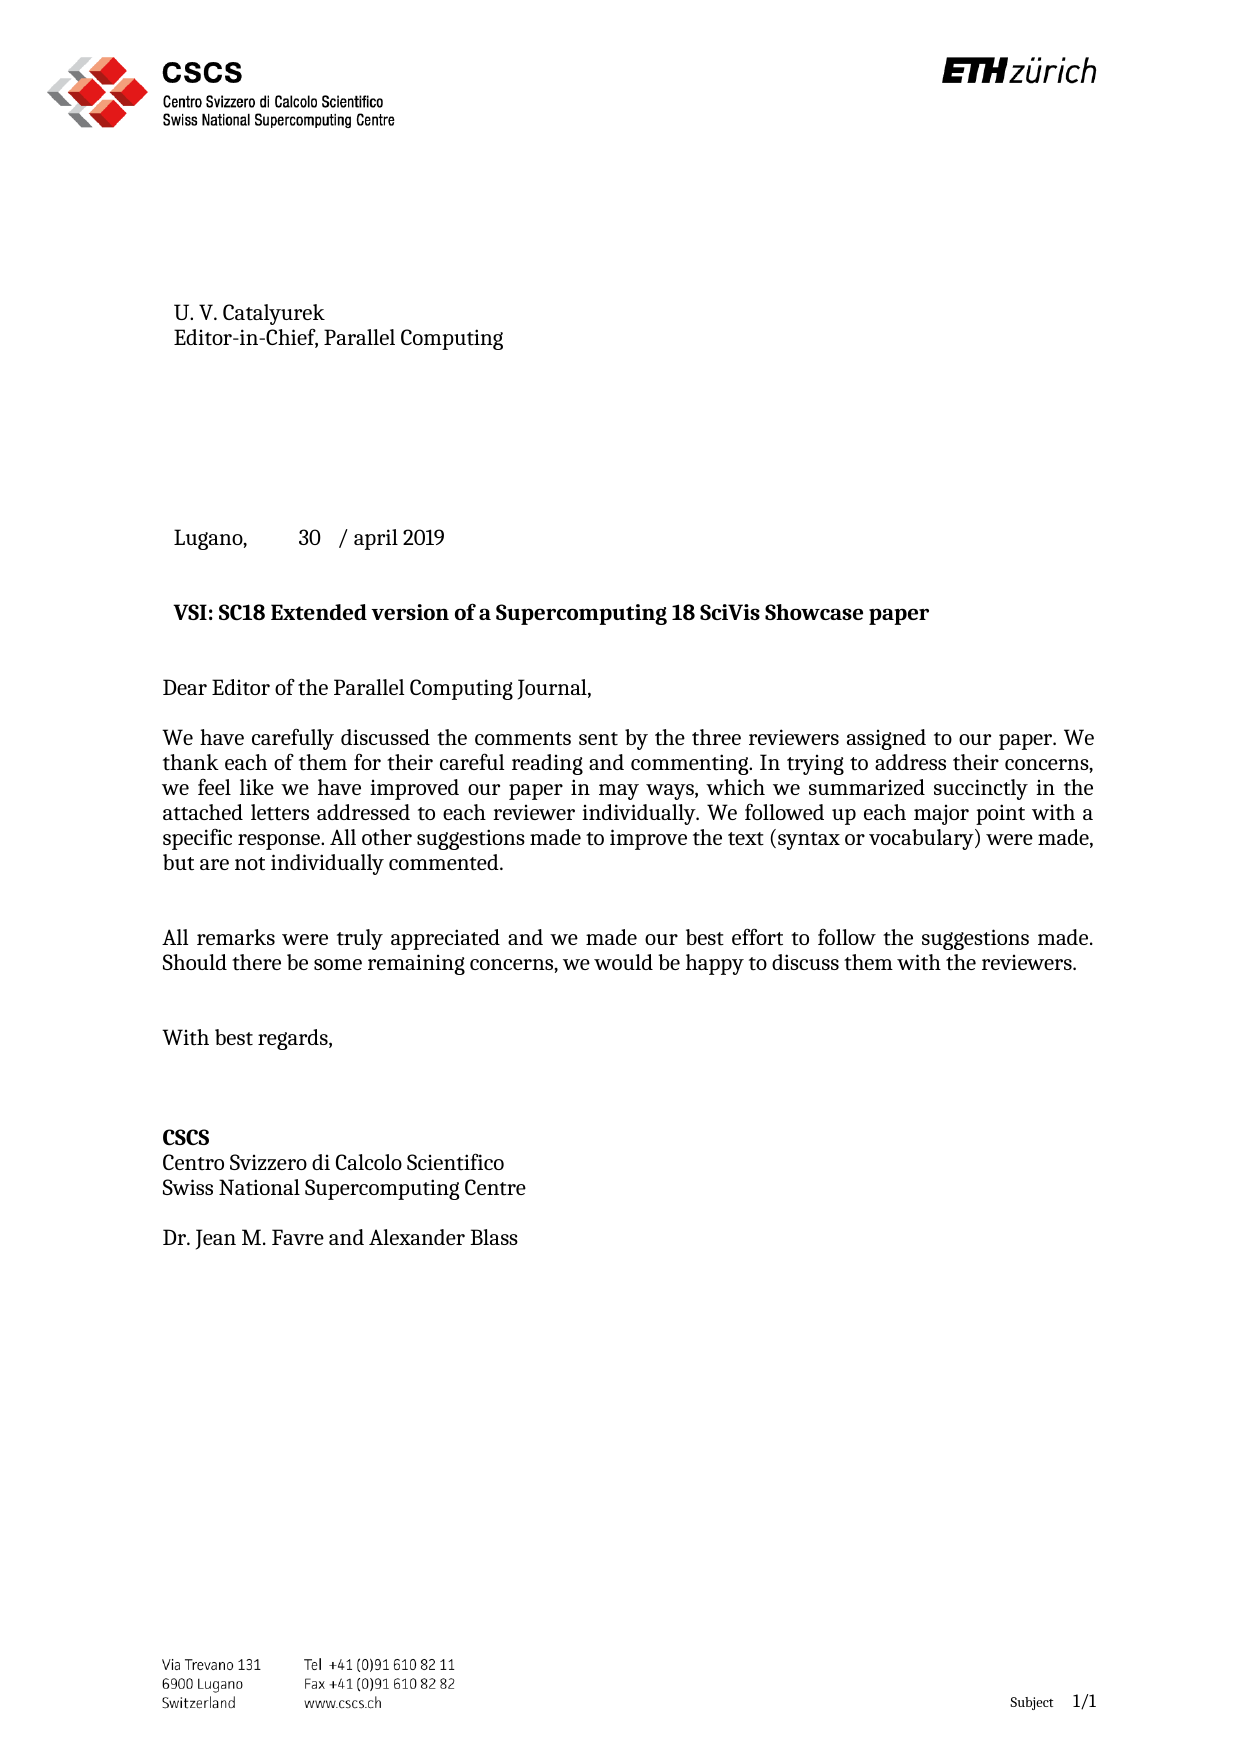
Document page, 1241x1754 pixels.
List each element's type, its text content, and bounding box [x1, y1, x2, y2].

table_cell [163, 450, 1095, 525]
picture [41, 52, 400, 134]
text With best regards, [162, 1025, 1096, 1050]
text Swiss National Supercomputing Centre [162, 1175, 1096, 1200]
text Dear Editor of the Parallel Computing Journal, [162, 675, 1096, 700]
picture [936, 52, 1102, 89]
text We have carefully discussed the comments sent by the three reviewers assigned to our paper. We thank each of them for their careful reading and commenting. In trying to address their concerns, we feel like we have improved our paper in may ways, which we summarized succinctly in the attached letters addressed to each reviewer individually. We followed up each major point with a specific response. All other suggestions made to improve the text (syntax or vocabulary) were made, but are not individually commented. [162, 725, 1096, 875]
text All remarks were truly appreciated and we made our best effort to follow the suggestions made. Should there be some remaining concerns, we would be happy to discuss them with the reviewers. [162, 925, 1096, 975]
text CSCS [162, 1125, 1096, 1150]
text Dr. Jean M. Favre and Alexander Blass [162, 1225, 1096, 1250]
picture [156, 1652, 460, 1714]
table_header [629, 300, 1095, 450]
table_header U. V. Catalyurek Editor-in-Chief, Parallel Computing [163, 300, 629, 450]
table_cell Lugano, 30 / april 2019 [163, 525, 1095, 550]
table_cell [163, 625, 1095, 675]
table_cell VSI: SC18 Extended version of a Supercomputing 18 SciVis Showcase paper [163, 600, 1095, 625]
text Centro Svizzero di Calcolo Scientifico [162, 1150, 1096, 1175]
table_cell [163, 550, 1095, 600]
